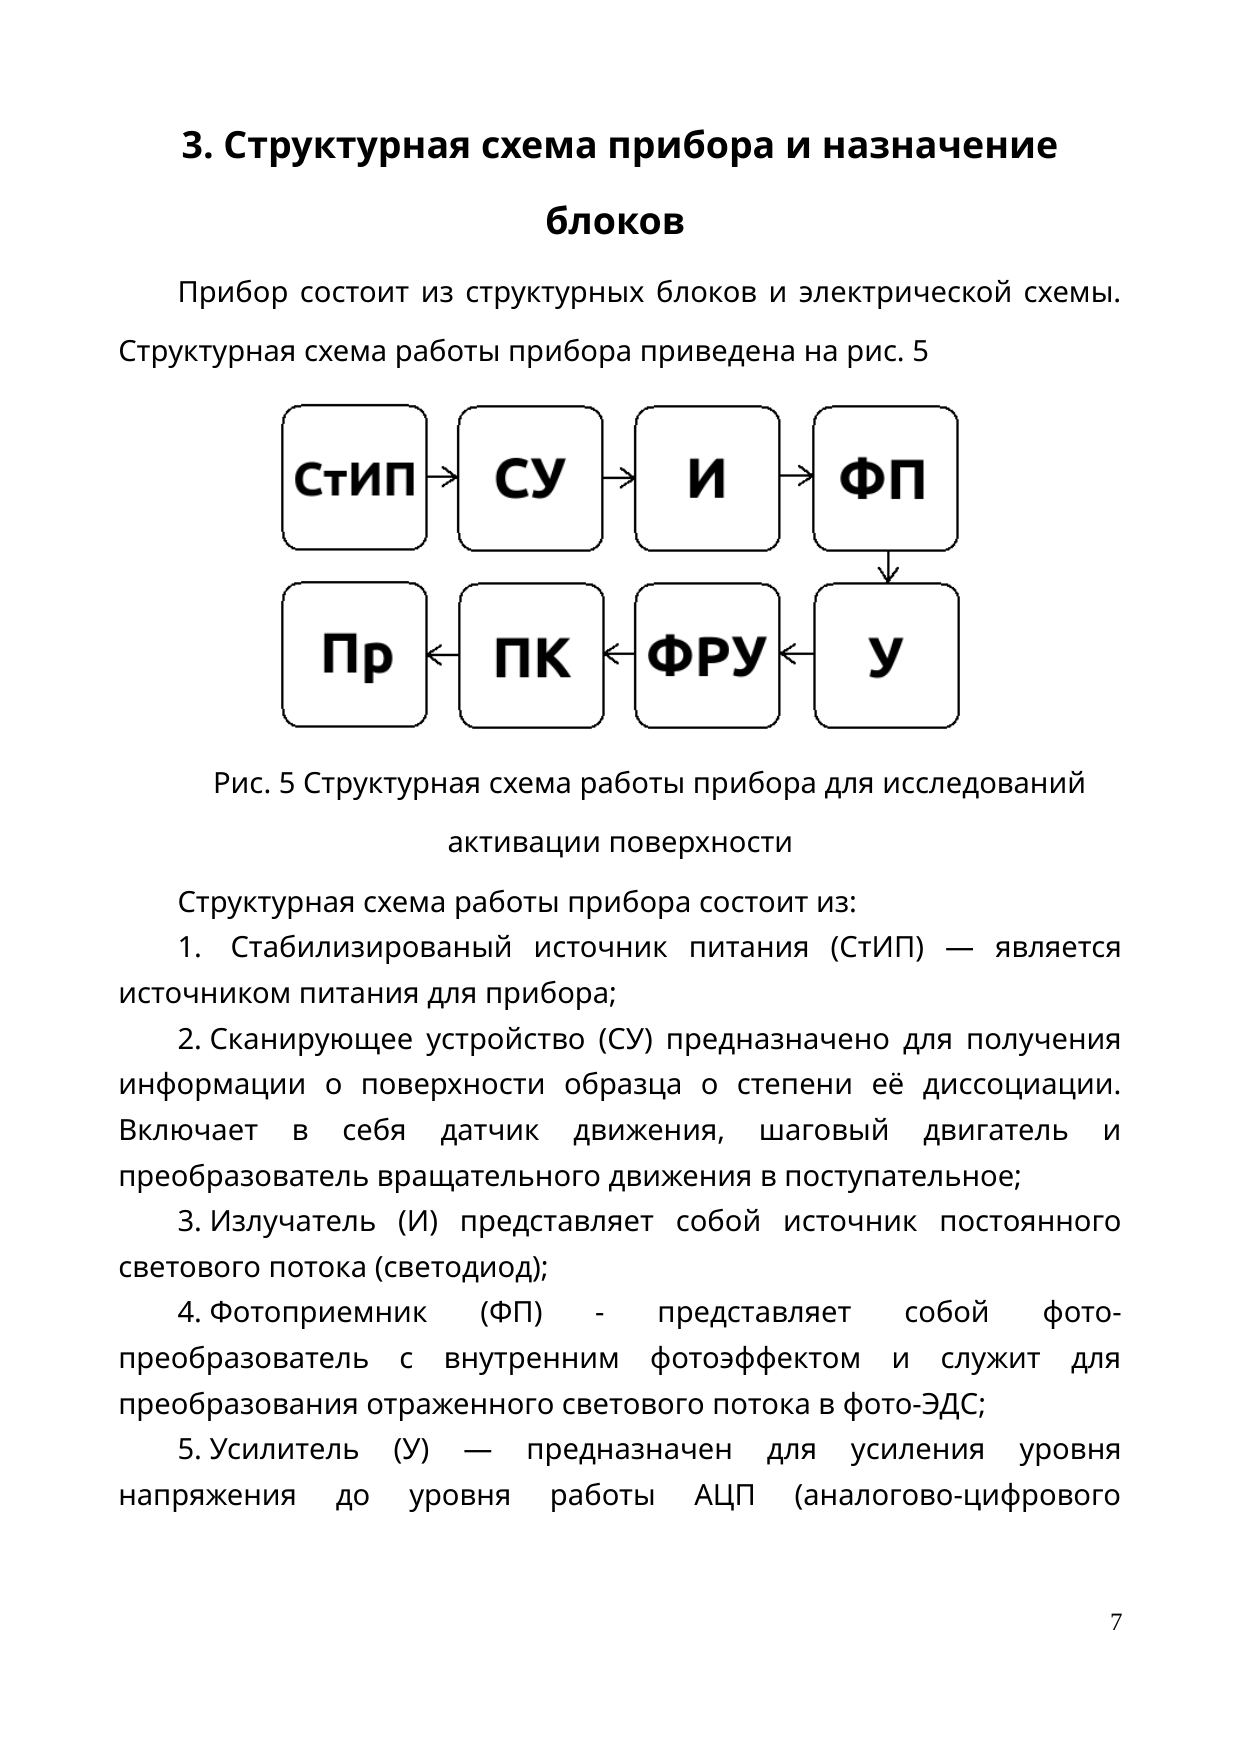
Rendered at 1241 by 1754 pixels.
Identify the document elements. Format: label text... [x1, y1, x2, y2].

text Структурная схема работы прибора состоит из: [118, 881, 1122, 921]
text Рис. 5 Структурная схема работы прибора для исследований активации поверхности [118, 390, 1122, 861]
picture [266, 390, 974, 743]
text 3. Структурная схема прибора и назначение блоков [118, 118, 1122, 246]
list Усилитель (У) — предназначен для усиления уровня напряжения до уровня работы АЦП (аналогово-цифрового [118, 1428, 1122, 1514]
list Фотоприемник (ФП) - представляет собой фото-преобразователь с внутренним фотоэффектом и служит для преобразования отраженного светового потока в фото-ЭДС; [118, 1292, 1122, 1423]
list Сканирующее устройство (СУ) предназначено для получения информации о поверхности образца о степени её диссоциации. Включает в себя датчик движения, шаговый двигатель и преобразователь вращательного движения в поступательное; [118, 1018, 1122, 1194]
text Прибор состоит из структурных блоков и электрической схемы. Структурная схема работы прибора приведена на рис. 5 [118, 271, 1122, 370]
list Стабилизированый источник питания (СтИП) — является источником питания для прибора; [118, 927, 1122, 1012]
list Излучатель (И) представляет собой источник постоянного светового потока (светодиод); [118, 1200, 1122, 1286]
